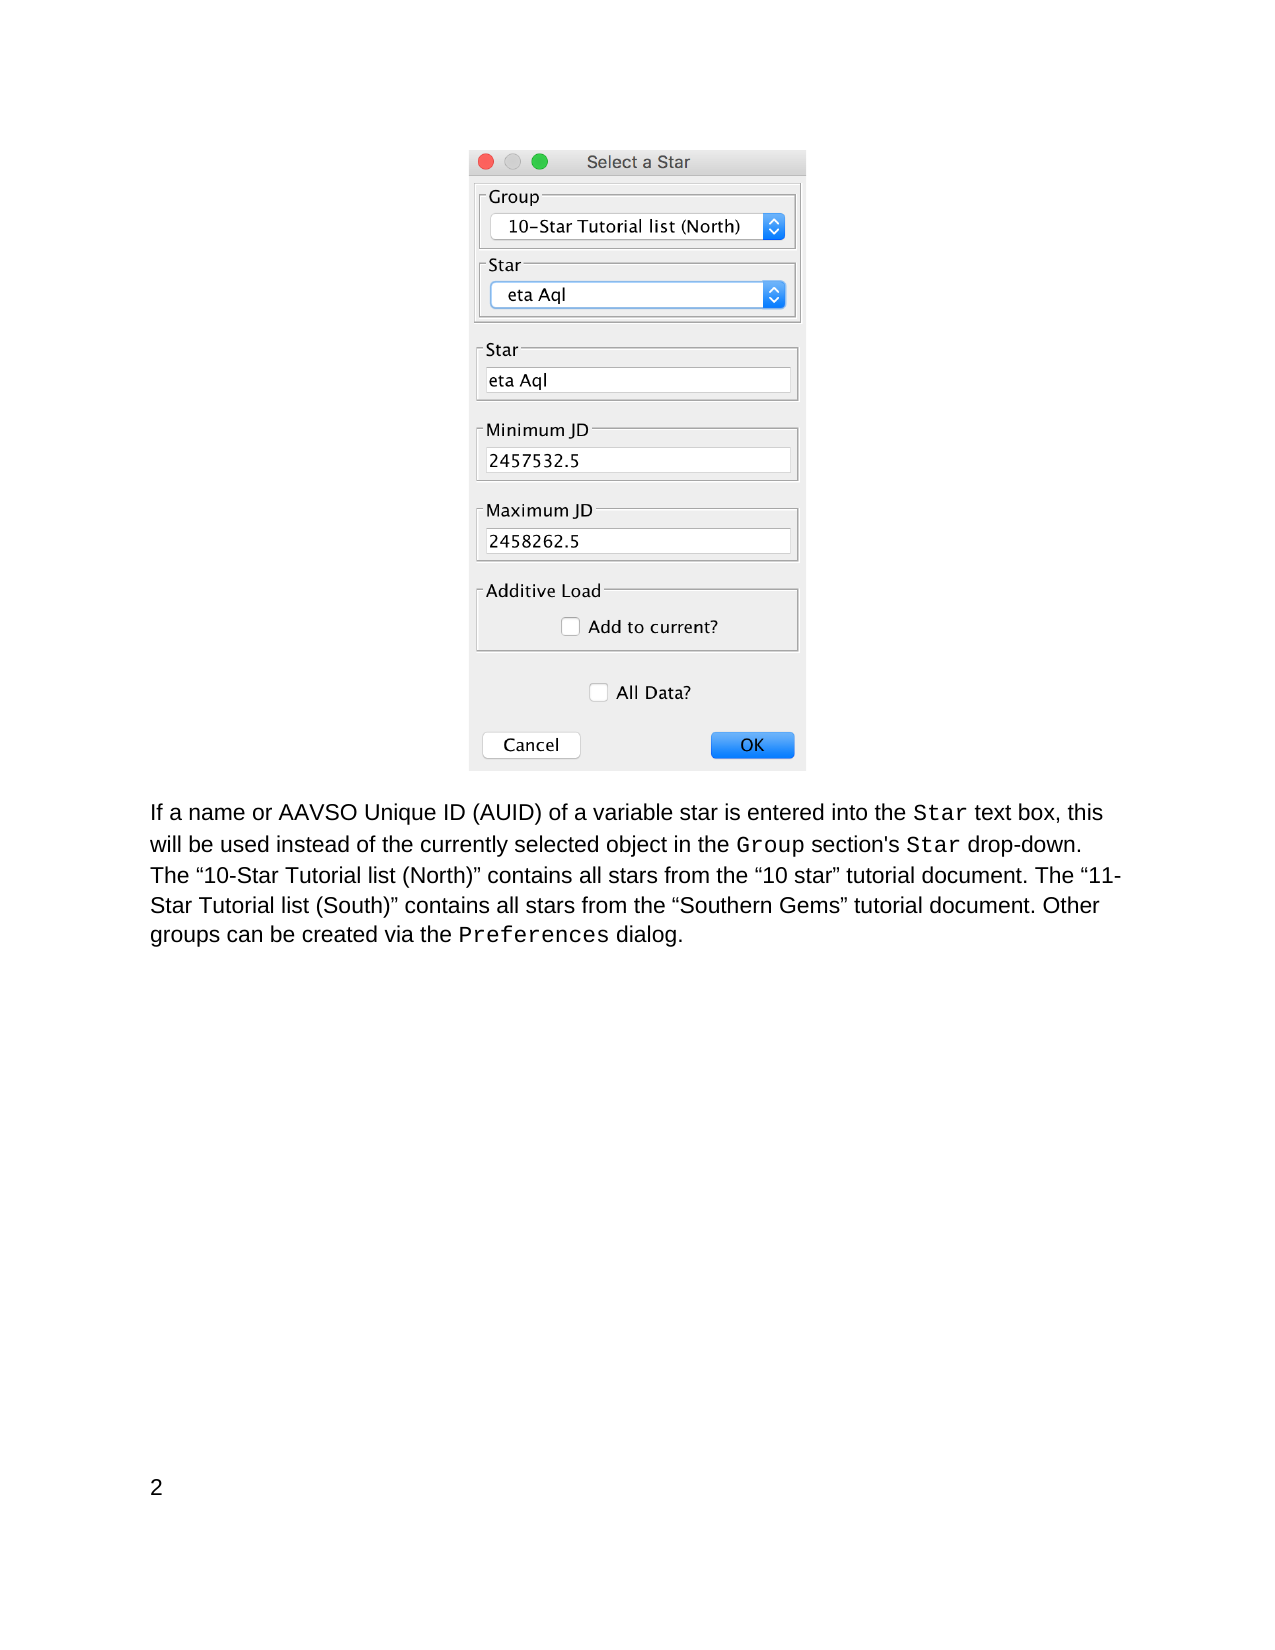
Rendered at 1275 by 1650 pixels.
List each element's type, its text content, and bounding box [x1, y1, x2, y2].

table_header [150, 150, 1125, 800]
picture [468, 150, 807, 771]
text If a name or AAVSO Unique ID (AUID) of a variable star is entered into the Star text box, this will be used instead of the currently selected object in the Group section's Star drop-down. The “10-Star Tutorial list (North)” contains all stars from the “10 star” tutorial document. The “11-Star Tutorial list (South)” contains all stars from the “Southern Gems” tutorial document. Other groups can be created via the Preferences dialog. [150, 800, 1125, 949]
